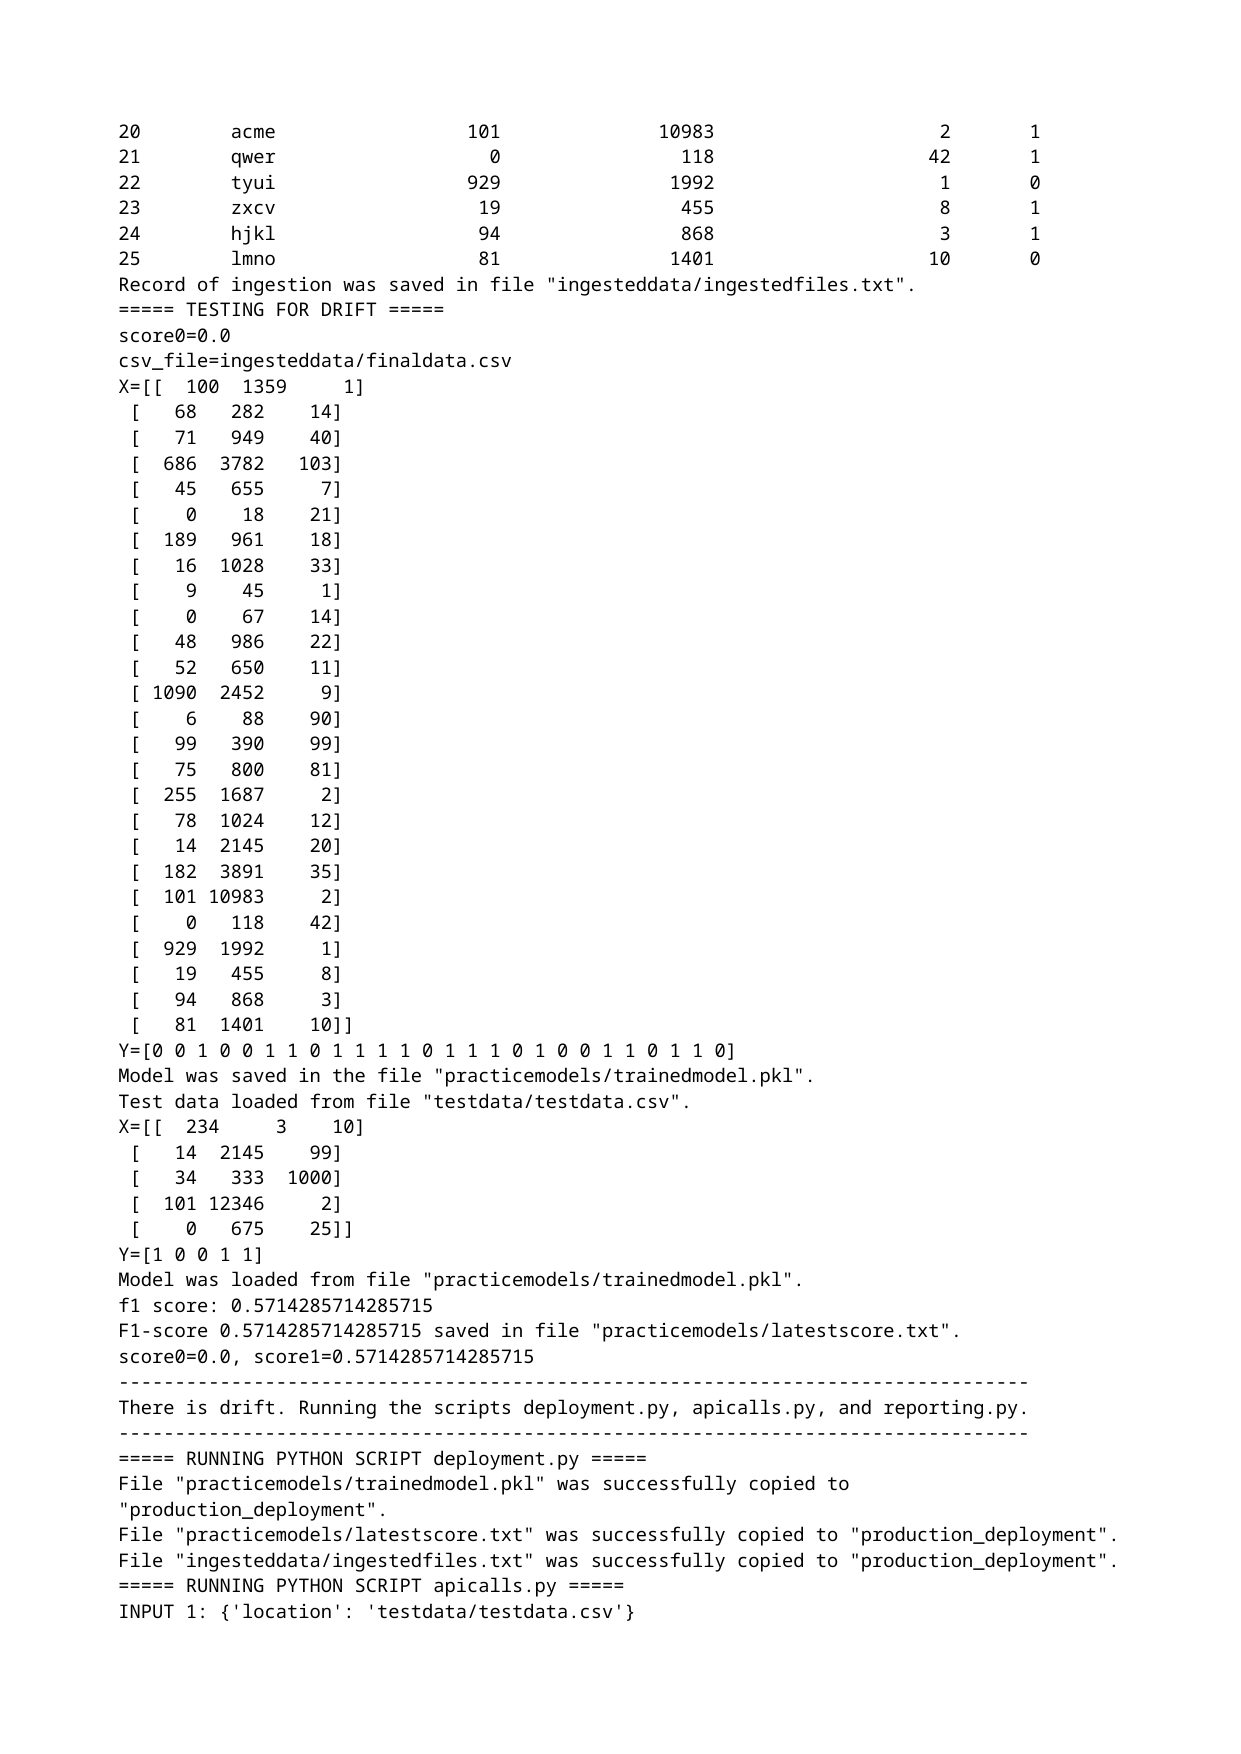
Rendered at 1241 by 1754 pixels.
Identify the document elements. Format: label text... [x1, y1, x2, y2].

text 21 qwer 0 118 42 1 [118, 144, 1122, 169]
text [ 14 2145 20] [118, 833, 1122, 858]
text [ 78 1024 12] [118, 807, 1122, 833]
text [ 0 67 14] [118, 603, 1122, 628]
text score0=0.0 [118, 322, 1122, 348]
text X=[[ 100 1359 1] [118, 373, 1122, 399]
text Y=[0 0 1 0 0 1 1 0 1 1 1 1 0 1 1 1 0 1 0 0 1 1 0 1 1 0] [118, 1037, 1122, 1062]
text [ 81 1401 10]] [118, 1011, 1122, 1037]
text [ 16 1028 33] [118, 552, 1122, 577]
text [ 182 3891 35] [118, 858, 1122, 884]
text Model was loaded from file "practicemodels/trainedmodel.pkl". [118, 1267, 1122, 1292]
text [ 101 12346 2] [118, 1190, 1122, 1216]
text [ 1090 2452 9] [118, 679, 1122, 705]
text Model was saved in the file "practicemodels/trainedmodel.pkl". [118, 1062, 1122, 1088]
text [ 75 800 81] [118, 756, 1122, 782]
text [ 34 333 1000] [118, 1164, 1122, 1190]
text csv_file=ingesteddata/finaldata.csv [118, 348, 1122, 373]
text [ 48 986 22] [118, 628, 1122, 654]
text X=[[ 234 3 10] [118, 1113, 1122, 1139]
text [ 255 1687 2] [118, 782, 1122, 807]
text File "practicemodels/latestscore.txt" was successfully copied to "production_deployment". [118, 1522, 1122, 1547]
text [ 45 655 7] [118, 475, 1122, 501]
text [ 99 390 99] [118, 731, 1122, 756]
text [ 189 961 18] [118, 526, 1122, 552]
text score0=0.0, score1=0.5714285714285715 [118, 1343, 1122, 1369]
text 24 hjkl 94 868 3 1 [118, 220, 1122, 246]
text File "ingesteddata/ingestedfiles.txt" was successfully copied to "production_deployment". [118, 1547, 1122, 1573]
text f1 score: 0.5714285714285715 [118, 1292, 1122, 1318]
text ===== TESTING FOR DRIFT ===== [118, 297, 1122, 322]
text INPUT 1: {'location': 'testdata/testdata.csv'} [118, 1598, 1122, 1624]
text [ 68 282 14] [118, 399, 1122, 424]
text 22 tyui 929 1992 1 0 [118, 169, 1122, 195]
text 25 lmno 81 1401 10 0 [118, 246, 1122, 271]
text [ 0 18 21] [118, 501, 1122, 526]
text There is drift. Running the scripts deployment.py, apicalls.py, and reporting.py. [118, 1394, 1122, 1420]
text [ 686 3782 103] [118, 450, 1122, 475]
text [ 52 650 11] [118, 654, 1122, 679]
text ===== RUNNING PYTHON SCRIPT deployment.py ===== [118, 1445, 1122, 1471]
text [ 0 675 25]] [118, 1216, 1122, 1241]
text F1-score 0.5714285714285715 saved in file "practicemodels/latestscore.txt". [118, 1318, 1122, 1343]
text [ 6 88 90] [118, 705, 1122, 731]
text --------------------------------------------------------------------------------- [118, 1369, 1122, 1394]
text 23 zxcv 19 455 8 1 [118, 195, 1122, 220]
text ===== RUNNING PYTHON SCRIPT apicalls.py ===== [118, 1573, 1122, 1598]
text [ 71 949 40] [118, 424, 1122, 450]
text Test data loaded from file "testdata/testdata.csv". [118, 1088, 1122, 1113]
text Y=[1 0 0 1 1] [118, 1241, 1122, 1267]
text 20 acme 101 10983 2 1 [118, 118, 1122, 144]
text [ 14 2145 99] [118, 1139, 1122, 1164]
text --------------------------------------------------------------------------------- [118, 1420, 1122, 1445]
text File "practicemodels/trainedmodel.pkl" was successfully copied to "production_deployment". [118, 1471, 1122, 1522]
text [ 94 868 3] [118, 986, 1122, 1011]
text Record of ingestion was saved in file "ingesteddata/ingestedfiles.txt". [118, 271, 1122, 297]
text [ 19 455 8] [118, 960, 1122, 986]
text [ 101 10983 2] [118, 884, 1122, 909]
text [ 929 1992 1] [118, 935, 1122, 960]
text [ 9 45 1] [118, 577, 1122, 603]
text [ 0 118 42] [118, 909, 1122, 935]
